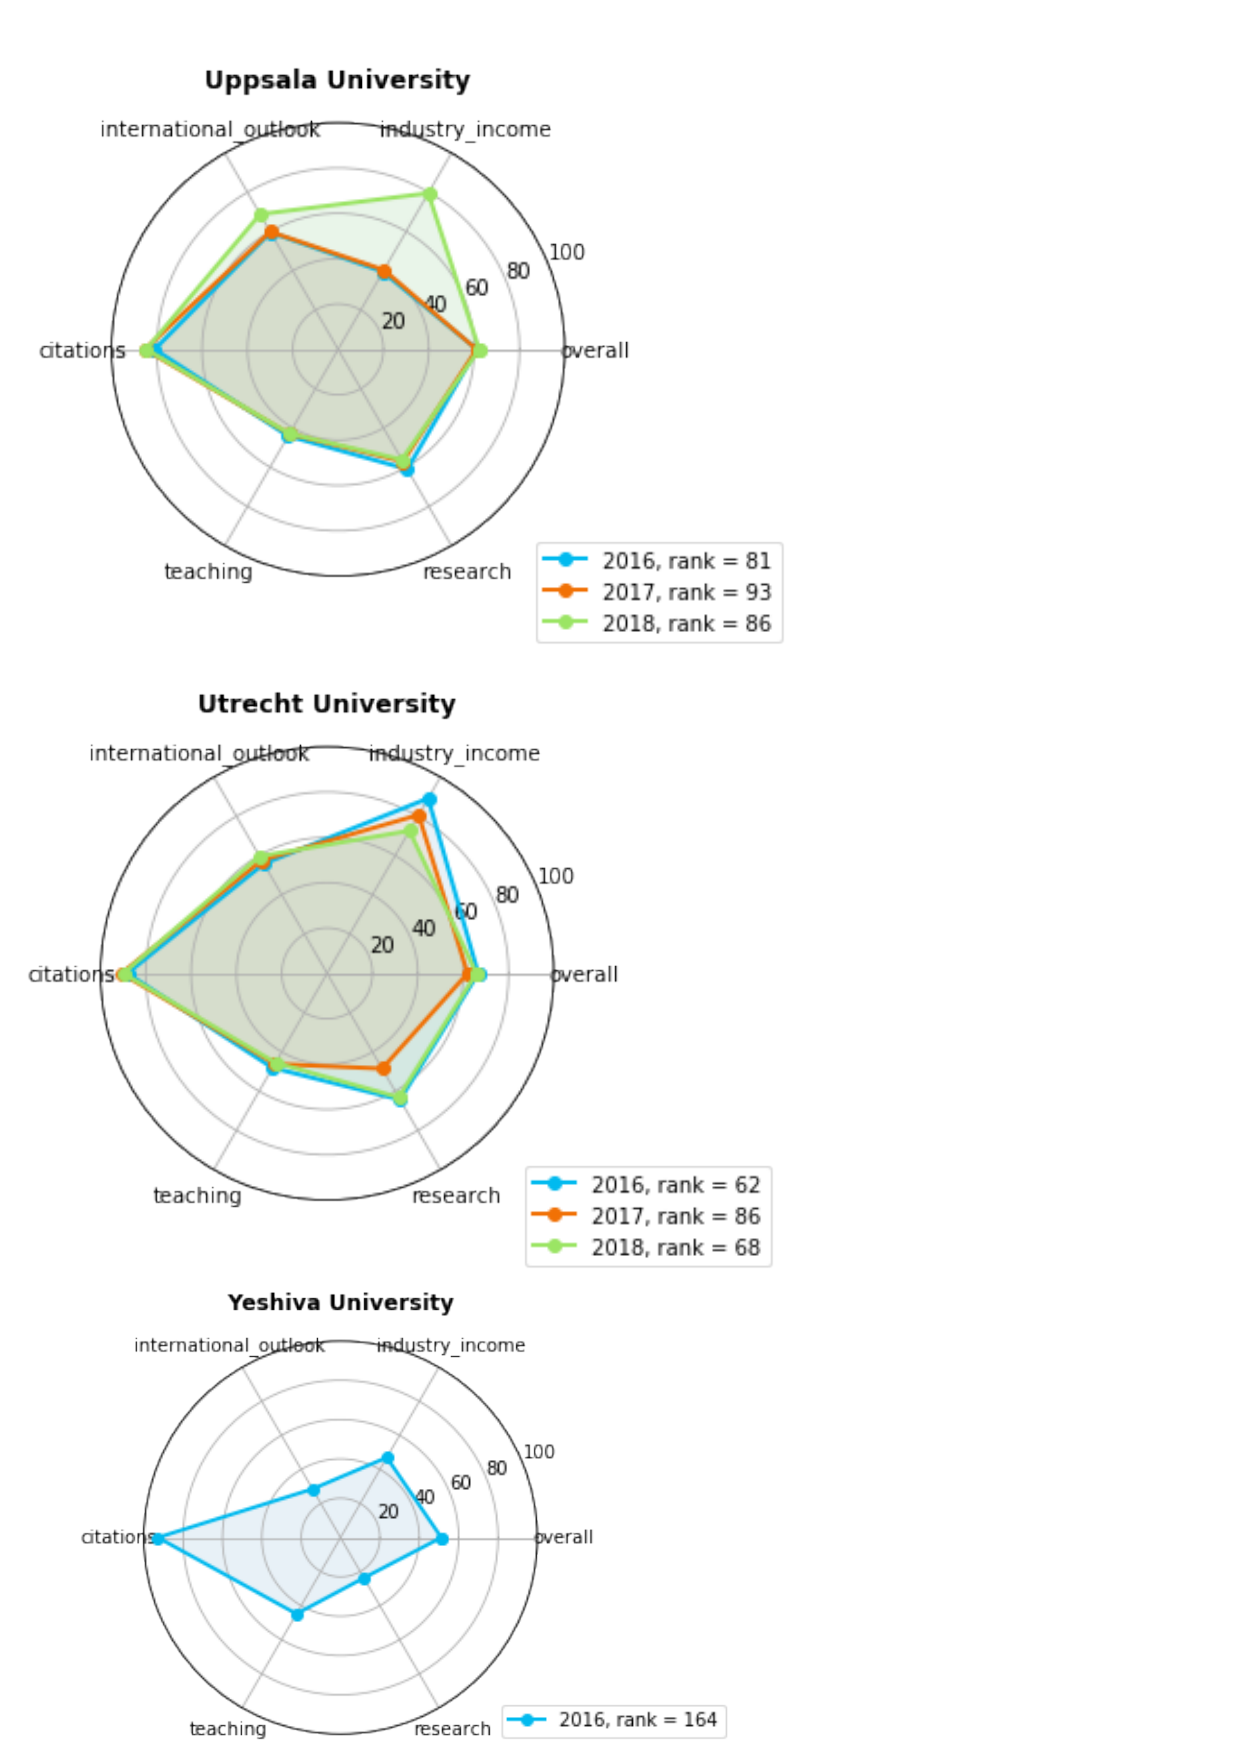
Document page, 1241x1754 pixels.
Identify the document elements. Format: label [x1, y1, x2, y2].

picture [23, 54, 795, 657]
picture [12, 678, 783, 1754]
